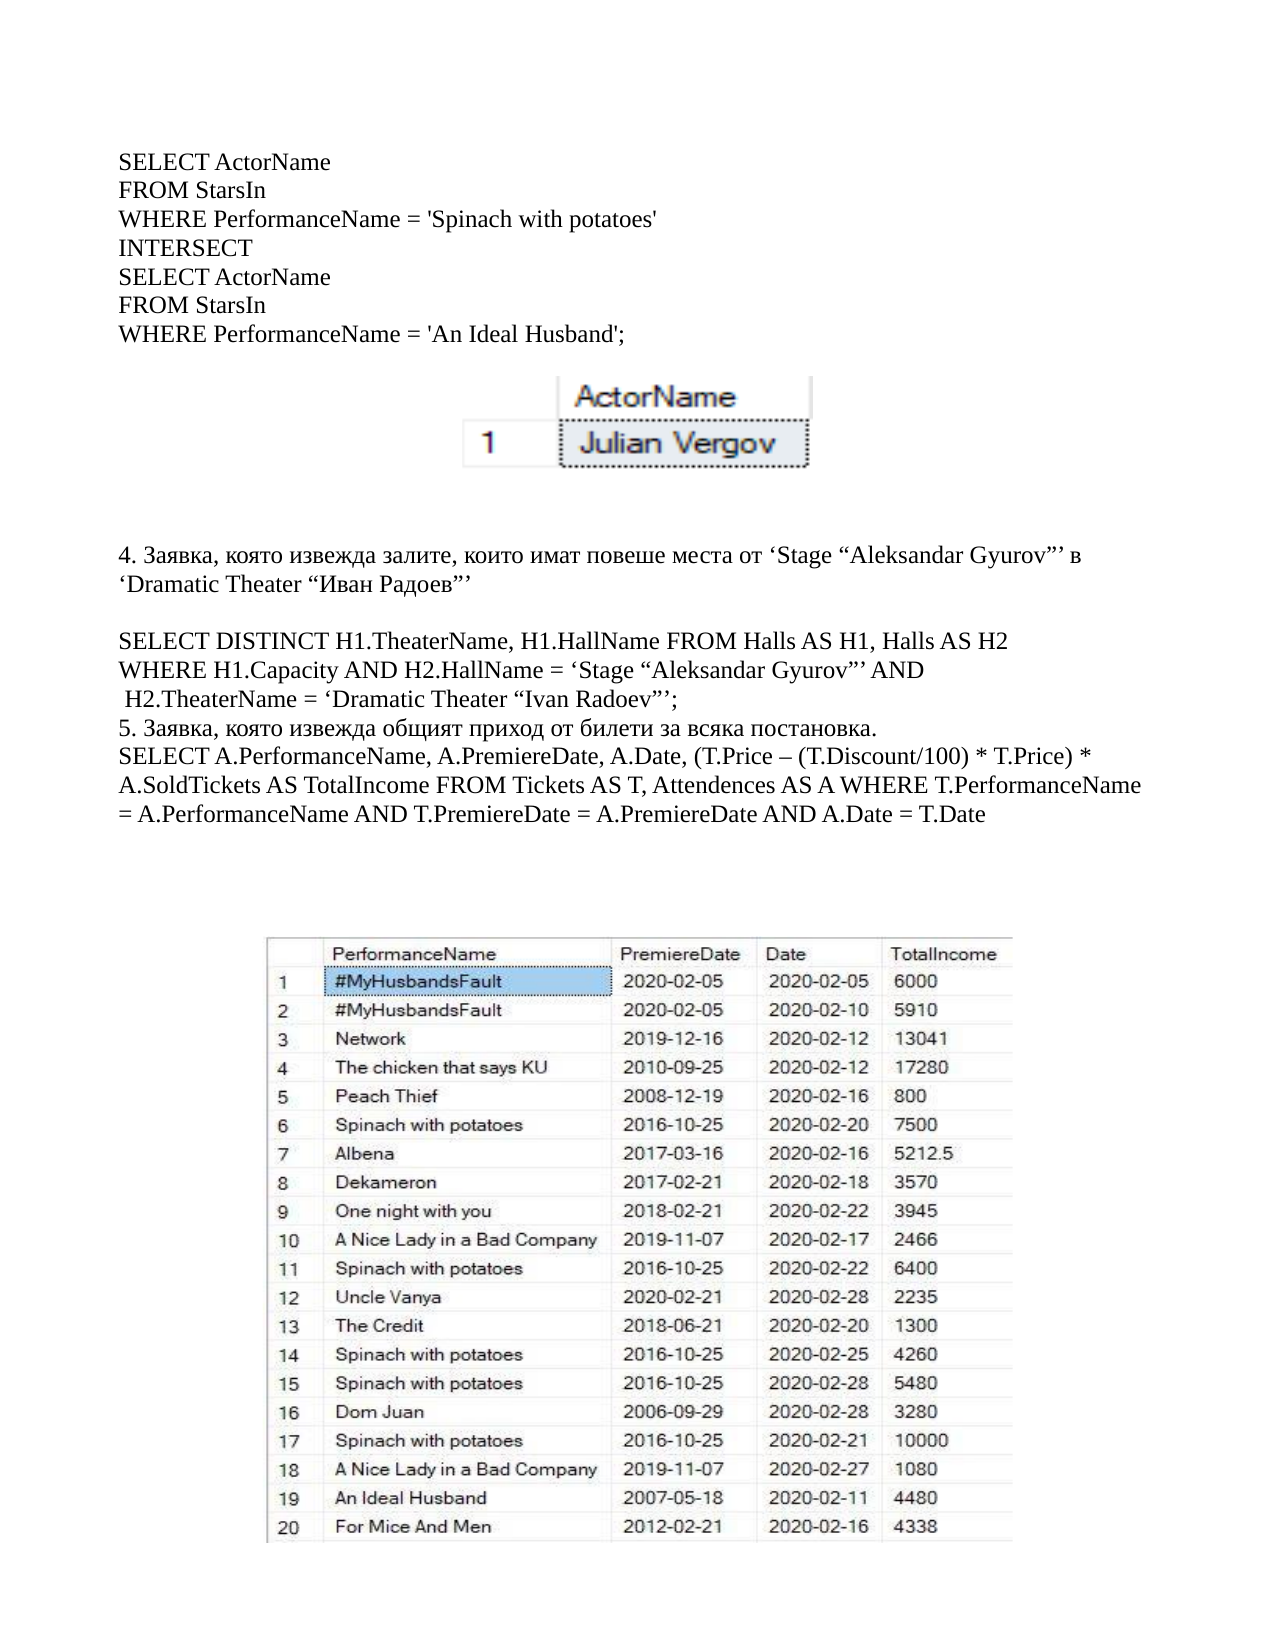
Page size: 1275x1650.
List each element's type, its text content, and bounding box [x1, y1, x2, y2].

text 4. Заявка, която извежда залите, които имат повеше места от ‘Stage “Aleksandar Gyurov”’ в ‘Dramatic Theater “Иван Радоев”’ [118, 540, 1157, 598]
text WHERE H1.Capacity AND H2.HallName = ‘Stage “Aleksandar Gyurov”’ AND [118, 655, 1157, 684]
text WHERE PerformanceName = 'Spinach with potatoes' [118, 204, 1157, 233]
picture [262, 936, 1013, 1543]
text SELECT ActorName [118, 262, 1157, 291]
text H2.TheaterName = ‘Dramatic Theater “Ivan Radoev”’; [118, 684, 1157, 713]
text FROM StarsIn [118, 176, 1157, 204]
picture [462, 376, 813, 483]
text SELECT DISTINCT H1.TheaterName, H1.HallName FROM Halls AS H1, Halls AS H2 [118, 626, 1157, 655]
text 5. Заявка, която извежда общият приход от билети за всяка постановка. [118, 713, 1157, 741]
text FROM StarsIn [118, 291, 1157, 319]
text SELECT A.PerformanceName, A.PremiereDate, A.Date, (T.Price – (T.Discount/100) * T.Price) * A.SoldTickets AS TotalIncome FROM Tickets AS T, Attendences AS A WHERE T.PerformanceName = A.PerformanceName AND T.PremiereDate = A.PremiereDate AND A.Date = T.Date [118, 741, 1157, 828]
text SELECT ActorName [118, 147, 1157, 176]
text WHERE PerformanceName = 'An Ideal Husband'; [118, 319, 1157, 348]
text INTERSECT [118, 233, 1157, 262]
